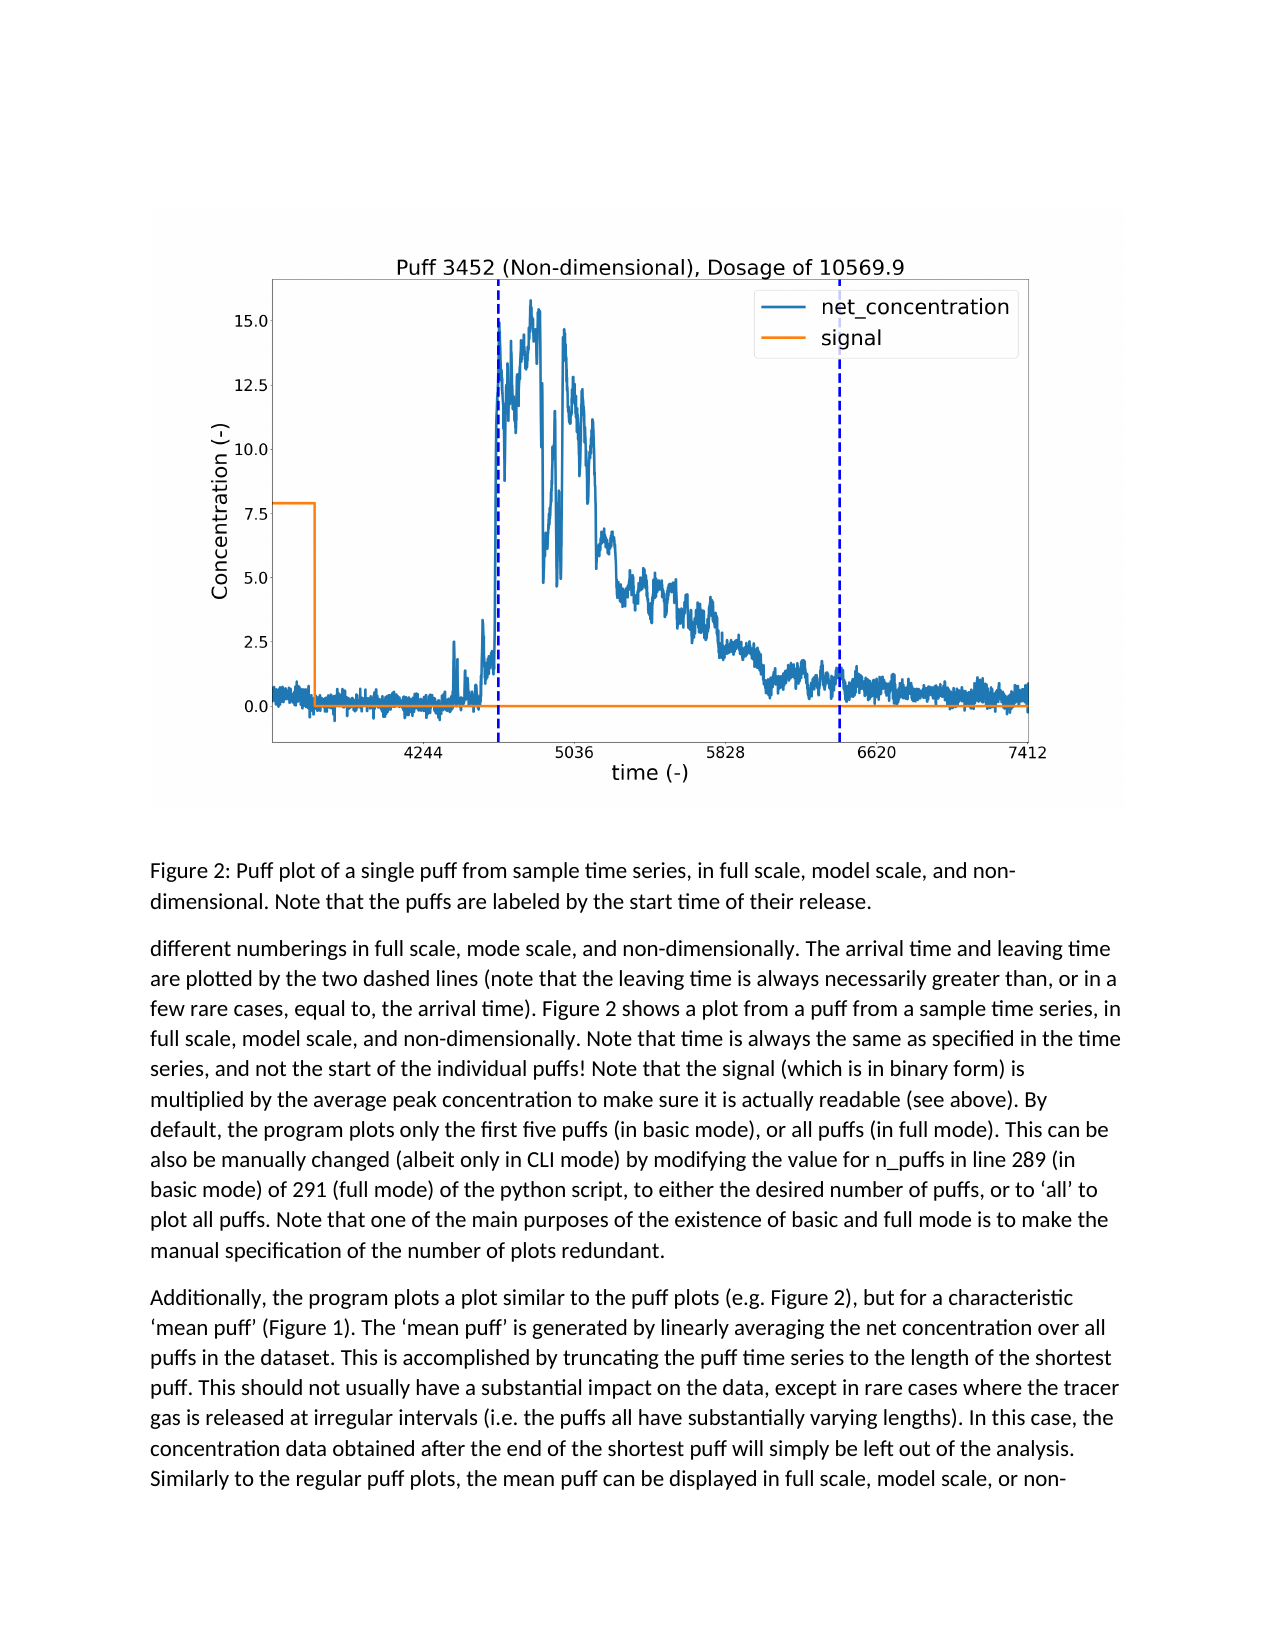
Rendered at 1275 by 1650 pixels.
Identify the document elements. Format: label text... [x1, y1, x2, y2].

text different numberings in full scale, mode scale, and non-dimensionally. The arrival time and leaving time are plotted by the two dashed lines (note that the leaving time is always necessarily greater than, or in a few rare cases, equal to, the arrival time). Figure 2 shows a plot from a puff from a sample time series, in full scale, model scale, and non-dimensionally. Note that time is always the same as specified in the time series, and not the start of the individual puffs! Note that the signal (which is in binary form) is multiplied by the average peak concentration to make sure it is actually readable (see above). By default, the program plots only the first five puffs (in basic mode), or all puffs (in full mode). This can be also be manually changed (albeit only in CLI mode) by modifying the value for n_puffs in line 289 (in basic mode) of 291 (full mode) of the python script, to either the desired number of puffs, or to ‘all’ to plot all puffs. Note that one of the main purposes of the existence of basic and full mode is to make the manual specification of the number of plots redundant. [150, 934, 1125, 1264]
text Figure 2: Puff plot of a single puff from sample time series, in full scale, model scale, and non-dimensional. Note that the puffs are labeled by the start time of their release. [150, 857, 1125, 915]
picture [150, 207, 1125, 808]
text Additionally, the program plots a plot similar to the puff plots (e.g. Figure 2), but for a characteristic ‘mean puff’ (Figure 1). The ‘mean puff’ is generated by linearly averaging the net concentration over all puffs in the dataset. This is accomplished by truncating the puff time series to the length of the shortest puff. This should not usually have a substantial impact on the data, except in rare cases where the tracer gas is released at irregular intervals (i.e. the puffs all have substantially varying lengths). In this case, the concentration data obtained after the end of the shortest puff will simply be left out of the analysis. Similarly to the regular puff plots, the mean puff can be displayed in full scale, model scale, or non- [150, 1283, 1125, 1492]
